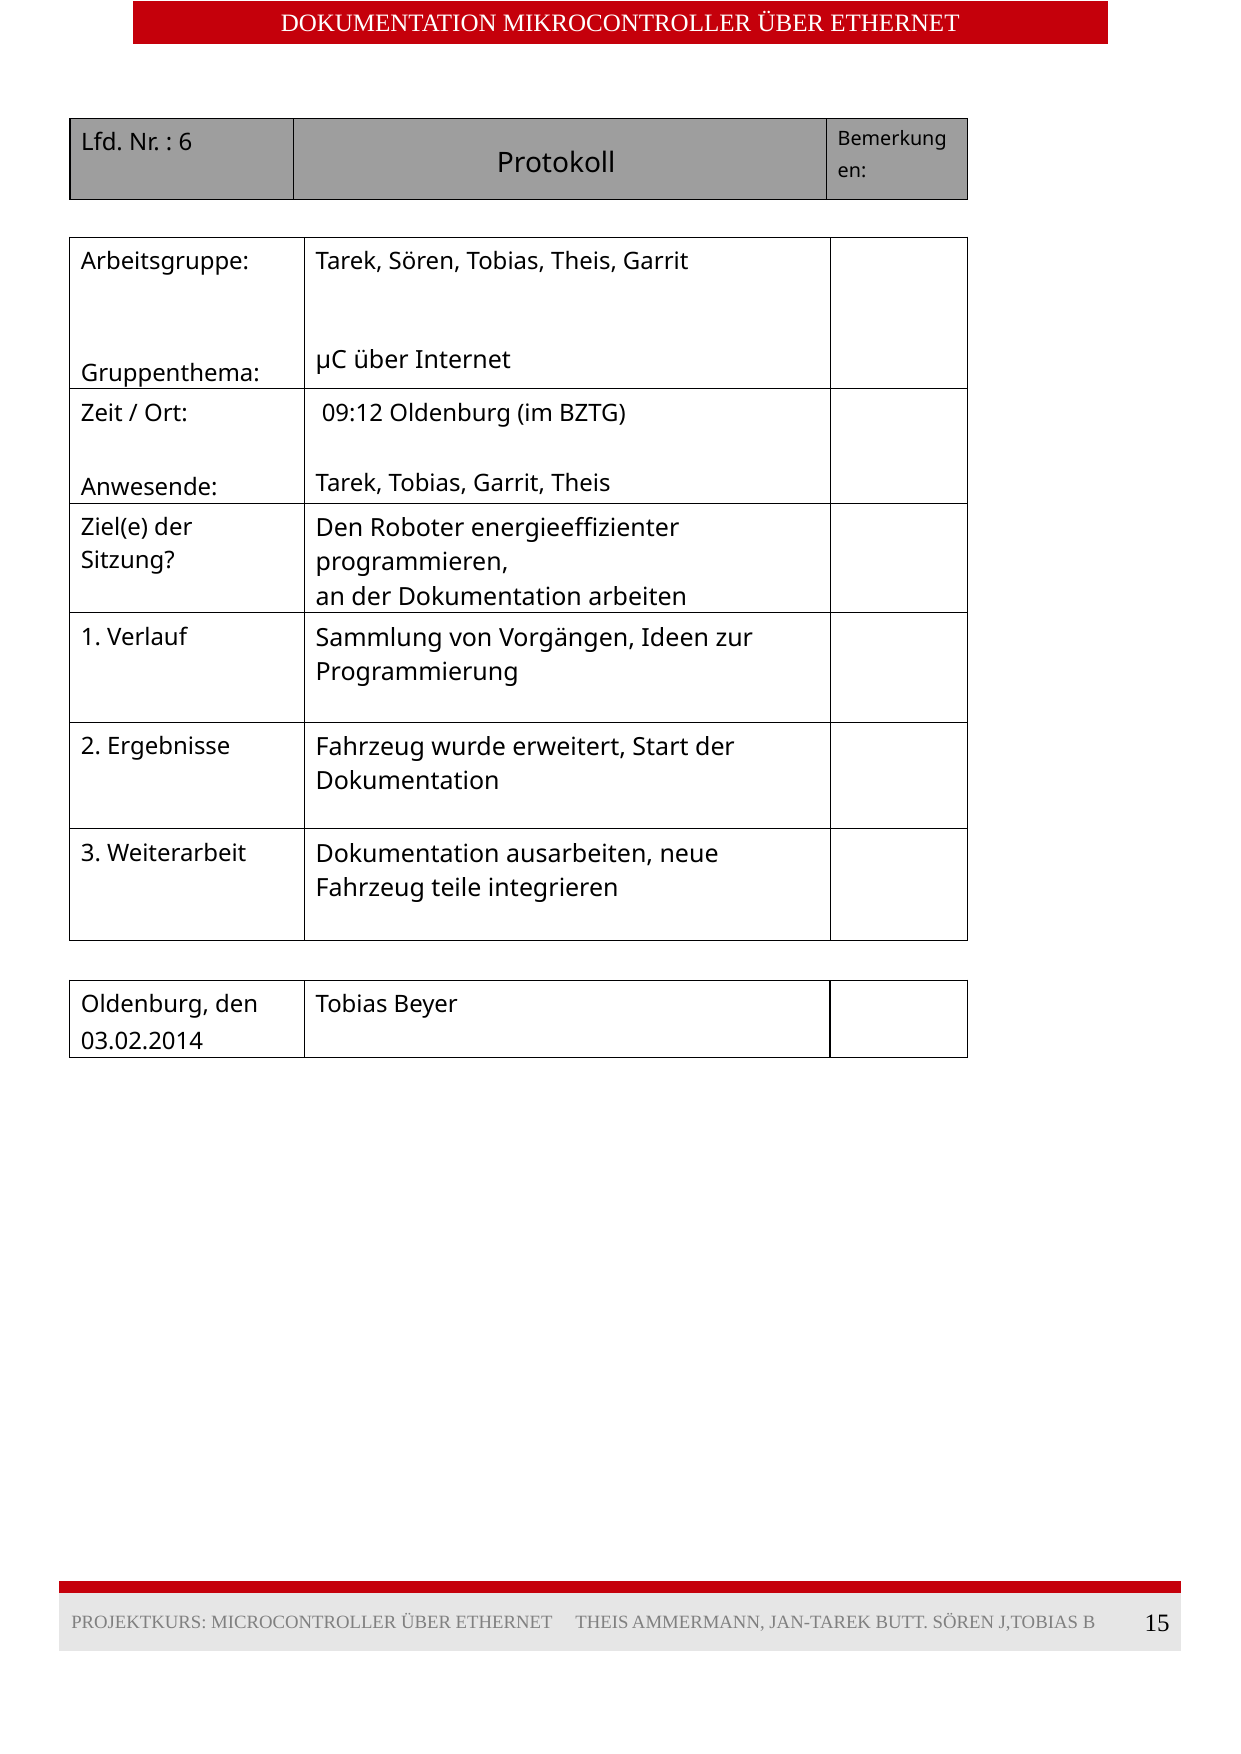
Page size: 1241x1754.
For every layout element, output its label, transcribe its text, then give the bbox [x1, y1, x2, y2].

table_cell [831, 613, 967, 722]
table_header Tarek, Sören, Tobias, Theis, Garrit µC über Internet [305, 238, 830, 388]
table_cell Zeit / Ort: Anwesende: [70, 389, 304, 503]
table_header Lfd. Nr. : 6 [71, 119, 293, 199]
table_cell 3. Weiterarbeit [70, 829, 304, 939]
table_cell 1. Verlauf [70, 613, 304, 722]
table_cell Ziel(e) der Sitzung? [70, 504, 304, 612]
table_cell [831, 723, 967, 828]
table_cell [831, 504, 967, 612]
table_cell [831, 389, 967, 503]
table_header [831, 238, 967, 388]
table_cell 09:12 Oldenburg (im BZTG) Tarek, Tobias, Garrit, Theis [305, 389, 830, 503]
table_header Oldenburg, den 03.02.2014 [70, 981, 304, 1057]
table_header Tobias Beyer [305, 981, 829, 1057]
table_cell Den Roboter energieeffizienter programmieren, an der Dokumentation arbeiten [305, 504, 830, 612]
table_header Protokoll [294, 119, 826, 199]
table_cell Sammlung von Vorgängen, Ideen zur Programmierung [305, 613, 830, 722]
table_cell [831, 829, 967, 939]
table_cell Dokumentation ausarbeiten, neue Fahrzeug teile integrieren [305, 829, 830, 939]
table_header Bemerkungen: [827, 119, 967, 199]
table_cell Fahrzeug wurde erweitert, Start der Dokumentation [305, 723, 830, 828]
table_cell 2. Ergebnisse [70, 723, 304, 828]
table_header [831, 981, 967, 1057]
table_header Arbeitsgruppe: Gruppenthema: [70, 238, 304, 388]
